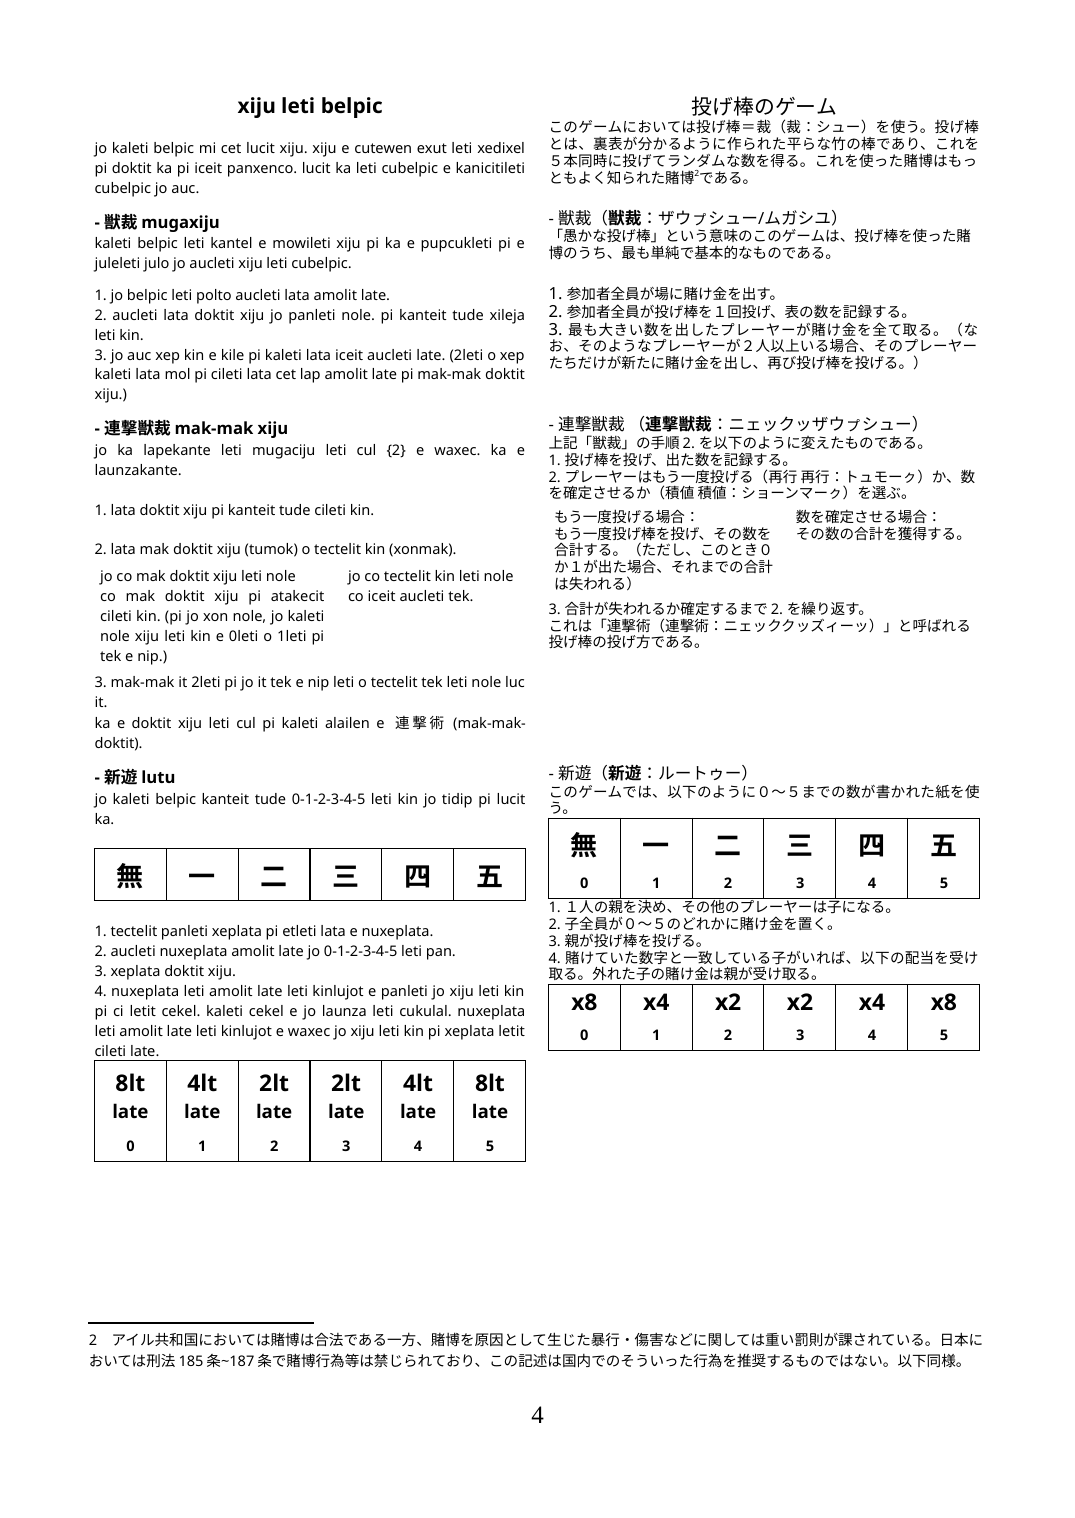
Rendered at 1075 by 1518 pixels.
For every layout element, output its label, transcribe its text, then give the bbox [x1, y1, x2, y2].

table_cell 4 [836, 869, 907, 898]
table_cell [532, 279, 542, 410]
table_header 2lt late [239, 1061, 309, 1129]
table_header x8 [908, 985, 979, 1021]
table_header 四 [836, 819, 907, 869]
table_cell 4 [382, 1130, 453, 1161]
table_cell 1 [167, 1130, 238, 1161]
table_cell 0 [549, 1021, 620, 1050]
table_cell [532, 203, 542, 279]
table_cell 5 [454, 1130, 525, 1161]
table_cell 2 [693, 1021, 763, 1050]
table_header 無 [95, 849, 166, 900]
table_cell - 獣裁（獣裁：ザウㇷ゚シュー/ムガシユ） 「愚かな投げ棒」という意味のこのゲームは、投げ棒を使った賭博のうち、最も単純で基本的なものである。 [543, 203, 985, 279]
table_header 一 [621, 819, 692, 869]
table_header 8lt late [454, 1061, 525, 1129]
table_cell 5 [908, 869, 979, 898]
table_header 8lt late [95, 1061, 166, 1129]
table_header 一 [167, 849, 238, 900]
table_header x2 [693, 985, 763, 1021]
table_cell - 新遊（新遊：ルートゥー） このゲームでは、以下のように０～５までの数が書かれた紙を使う。 1. １人の親を決め、その他のプレーヤーは子になる。 2. 子全員が０～５のどれかに賭け金を置く。 3. 親が投げ棒を投げる。 4. 賭けていた数字と一致している子がいれば、以下の配当を受け取る。外れた子の賭け金は親が受け取る。 [543, 759, 985, 1168]
table_header 数を確定させる場合： その数の合計を獲得する。 [790, 504, 979, 599]
table_header 2lt late [311, 1061, 381, 1129]
table_cell 2 [239, 1130, 309, 1161]
table_cell [532, 410, 542, 759]
table_header jo co tectelit kin leti nole co iceit aucleti tek. [343, 560, 525, 671]
table_cell 0 [95, 1130, 166, 1161]
table_header 五 [454, 849, 525, 900]
table_cell 1 [621, 1021, 692, 1050]
table_cell - 獣裁 mugaxiju kaleti belpic leti kantel e mowileti xiju pi ka e pupcukleti pi e juleleti julo jo aucleti xiju leti cubelpic. [89, 203, 531, 279]
table_header x4 [836, 985, 907, 1021]
table_header 二 [693, 819, 763, 869]
table_header 無 [549, 819, 620, 869]
table_cell 3 [764, 1021, 835, 1050]
table_cell 1. jo belpic leti polto aucleti lata amolit late. 2. aucleti lata doktit xiju jo panleti nole. pi kanteit tude xileja leti kin. 3. jo auc xep kin e kile pi kaleti lata iceit aucleti late. (2leti o xep kaleti lata mol pi cileti lata cet lap amolit late pi mak-mak doktit xiju.) [89, 279, 531, 410]
table_cell 1 [621, 869, 692, 898]
table_cell [89, 1168, 531, 1218]
table_header x8 [549, 985, 620, 1021]
table_cell [532, 1168, 542, 1218]
table_header 三 [764, 819, 835, 869]
table_header x2 [764, 985, 835, 1021]
table_cell 1. 参加者全員が場に賭け金を出す。 2. 参加者全員が投げ棒を１回投げ、表の数を記録する。 3. 最も大きい数を出したプレーヤーが賭け金を全て取る。（なお、そのようなプレーヤーが２人以上いる場合、そのプレーヤーたちだけが新たに賭け金を出し、再び投げ棒を投げる。） [543, 279, 985, 410]
table_header x4 [621, 985, 692, 1021]
table_cell 3 [764, 869, 835, 898]
table_cell 5 [908, 1021, 979, 1050]
table_header 三 [311, 849, 381, 900]
table_header xiju leti belpic jo kaleti belpic mi cet lucit xiju. xiju e cutewen exut leti xedixel pi doktit ka pi iceit panxenco. lucit ka leti cubelpic e kanicitileti cubelpic jo auc. [89, 90, 531, 203]
table_header 投げ棒のゲーム このゲームにおいては投げ棒＝裁（裁：シュー）を使う。投げ棒とは、裏表が分かるように作られた平らな竹の棒であり、これを５本同時に投げてランダムな数を得る。これを使った賭博はもっともよく知られた賭博である。 [543, 90, 985, 203]
table_cell - 連撃獣裁 （連撃獣裁：ニェックッザウㇷ゚シュー） 上記「獣裁」の手順2. を以下のように変えたものである。 1. 投げ棒を投げ、出た数を記録する。 2. プレーヤーはもう一度投げる（再行 再行：トュモーㇰ）か、数を確定させるか（積値 積値：ショーンマーㇰ）を選ぶ。 3. 合計が失われるか確定するまで2. を繰り返す。 これは「連撃術（連撃術：ニェッククッズィーッ）」と呼ばれる投げ棒の投げ方である。 [543, 410, 985, 759]
table_cell 3 [311, 1130, 381, 1161]
table_header 4lt late [167, 1061, 238, 1129]
table_cell - 連撃獣裁 mak-mak xiju jo ka lapekante leti mugaciju leti cul {2} e waxec. ka e launzakante. 1. lata doktit xiju pi kanteit tude cileti kin. 2. lata mak doktit xiju (tumok) o tectelit kin (xonmak). 3. mak-mak it 2leti pi jo it tek e nip leti o tectelit tek leti nole luc it. ka e doktit xiju leti cul pi kaleti alailen e 連撃術 (mak-mak-doktit). [89, 410, 531, 759]
table_header 4lt late [382, 1061, 453, 1129]
table_header 四 [382, 849, 453, 900]
table_header jo co mak doktit xiju leti nole co mak doktit xiju pi atakecit cileti kin. (pi jo xon nole, jo kaleti nole xiju leti kin e 0leti o 1leti pi tek e nip.) [95, 560, 330, 671]
table_cell [532, 759, 542, 1168]
table_cell 0 [549, 869, 620, 898]
table_header もう一度投げる場合： もう一度投げ棒を投げ、その数を合計する。（ただし、このとき０か１が出た場合、それまでの合計は失われる） [549, 504, 789, 599]
table_header 五 [908, 819, 979, 869]
table_cell 4 [836, 1021, 907, 1050]
table_header 二 [239, 849, 309, 900]
table_cell [543, 1168, 985, 1218]
table_header [331, 560, 342, 671]
table_cell - 新遊 lutu jo kaleti belpic kanteit tude 0-1-2-3-4-5 leti kin jo tidip pi lucit ka. 1. tectelit panleti xeplata pi etleti lata e nuxeplata. 2. aucleti nuxeplata amolit late jo 0-1-2-3-4-5 leti pan. 3. xeplata doktit xiju. 4. nuxeplata leti amolit late leti kinlujot e panleti jo xiju leti kin pi ci letit cekel. kaleti cekel e jo launza leti cukulal. nuxeplata leti amolit late leti kinlujot e waxec jo xiju leti kin pi xeplata letit cileti late. [89, 759, 531, 1168]
table_header [532, 90, 542, 203]
table_cell 2 [693, 869, 763, 898]
